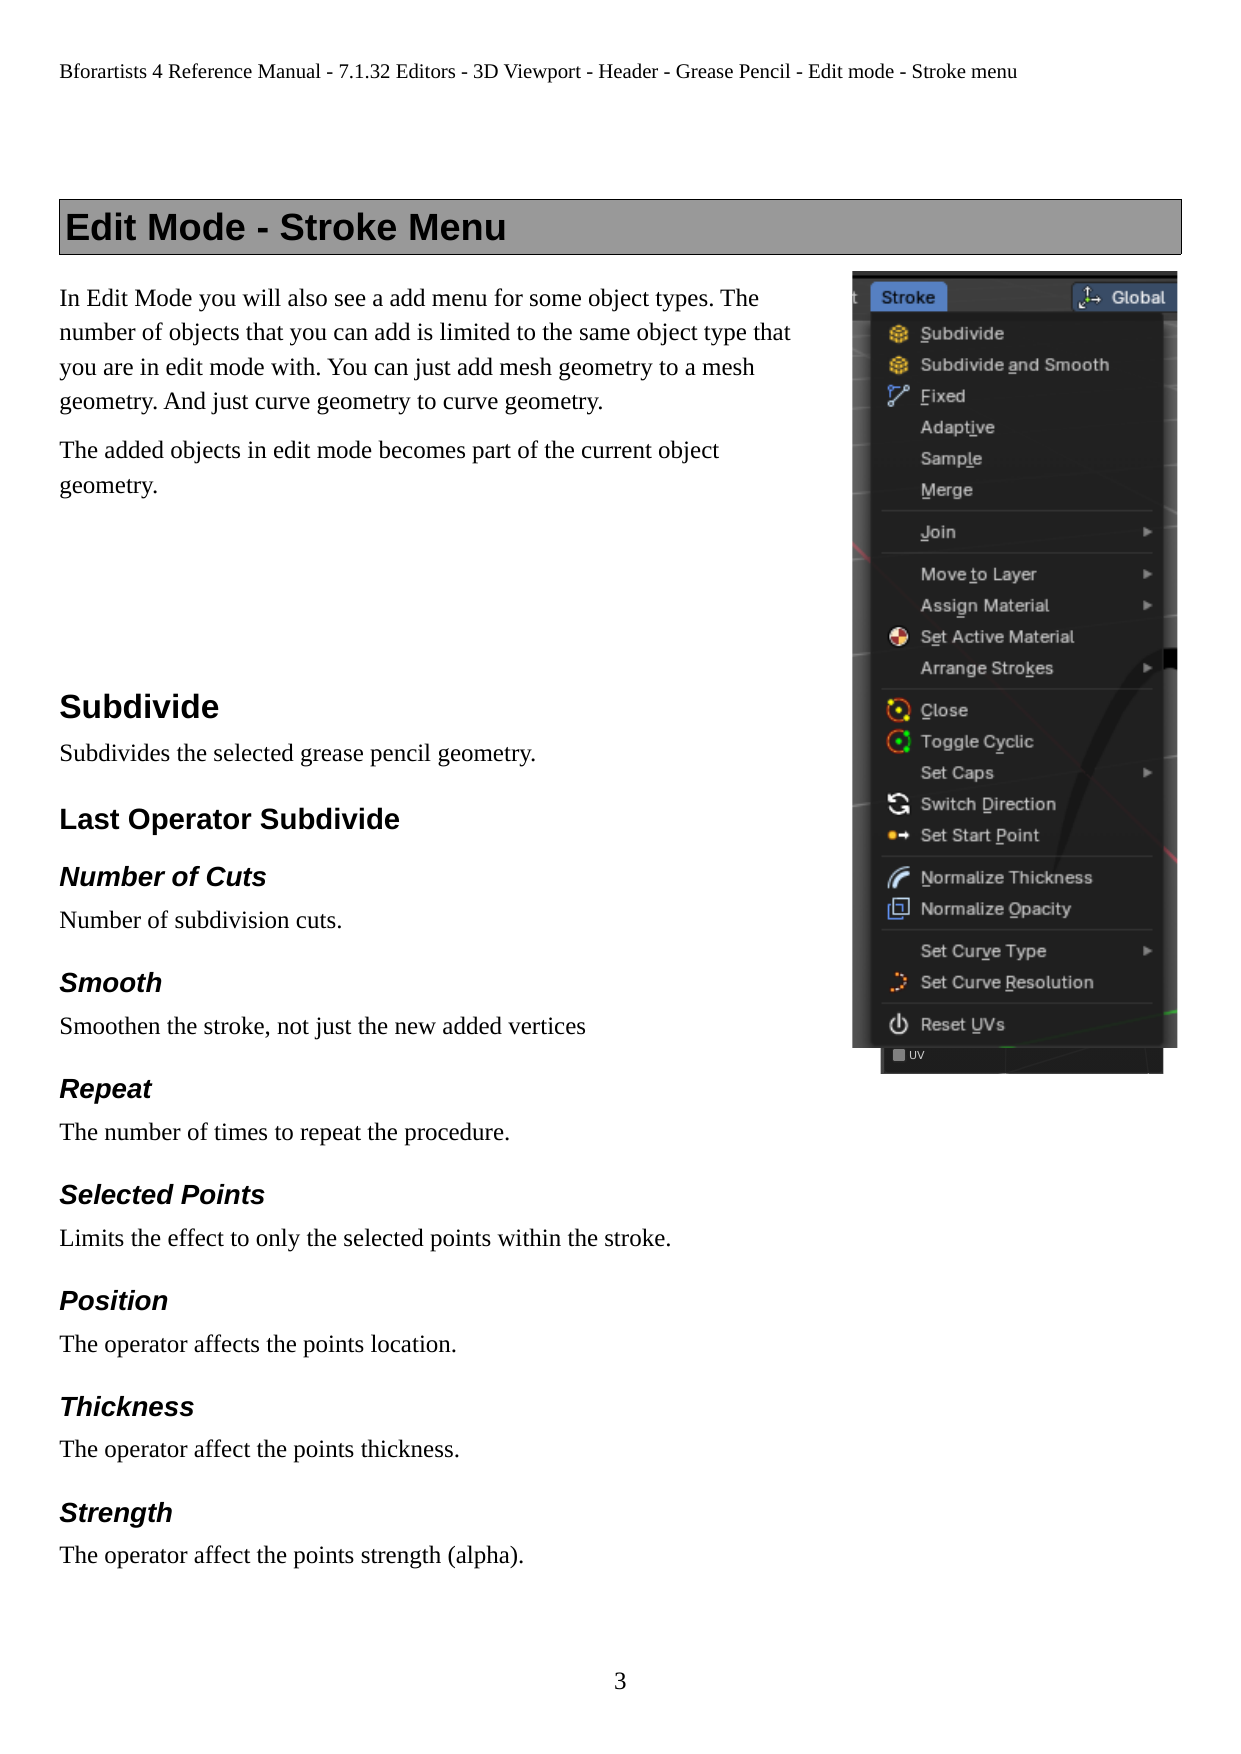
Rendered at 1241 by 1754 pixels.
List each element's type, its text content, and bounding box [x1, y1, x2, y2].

text The number of times to repeat the procedure. [59, 1117, 1181, 1146]
subtitle Repeat [59, 1072, 1181, 1104]
text Smoothen the stroke, not just the new added vertices [59, 1011, 852, 1039]
subtitle Subdivide [59, 687, 852, 726]
subtitle Position [59, 1284, 1181, 1316]
text The operator affect the points thickness. [59, 1434, 1181, 1463]
subtitle Thickness [59, 1390, 1181, 1422]
text Limits the effect to only the selected points within the stroke. [59, 1223, 1181, 1251]
text The added objects in edit mode becomes part of the current object geometry. [59, 435, 852, 499]
picture [852, 271, 1178, 1074]
subtitle Number of Cuts [59, 861, 852, 892]
text The operator affect the points strength (alpha). [59, 1541, 1181, 1569]
table_header Edit Mode - Stroke Menu [60, 200, 1181, 254]
text Subdivides the selected grease pencil geometry. [59, 738, 852, 767]
subtitle Smooth [59, 966, 852, 998]
subtitle Last Operator Subdivide [59, 802, 852, 836]
text In Edit Mode you will also see a add menu for some object types. The number of objects that you can add is limited to the same object type that you are in edit mode with. You can just add mesh geometry to a mesh geometry. And just curve geometry to curve geometry. [59, 283, 852, 415]
subtitle Selected Points [59, 1178, 1181, 1210]
subtitle Strength [59, 1496, 1181, 1528]
text The operator affects the points location. [59, 1329, 1181, 1357]
text Number of subdivision cuts. [59, 905, 852, 934]
